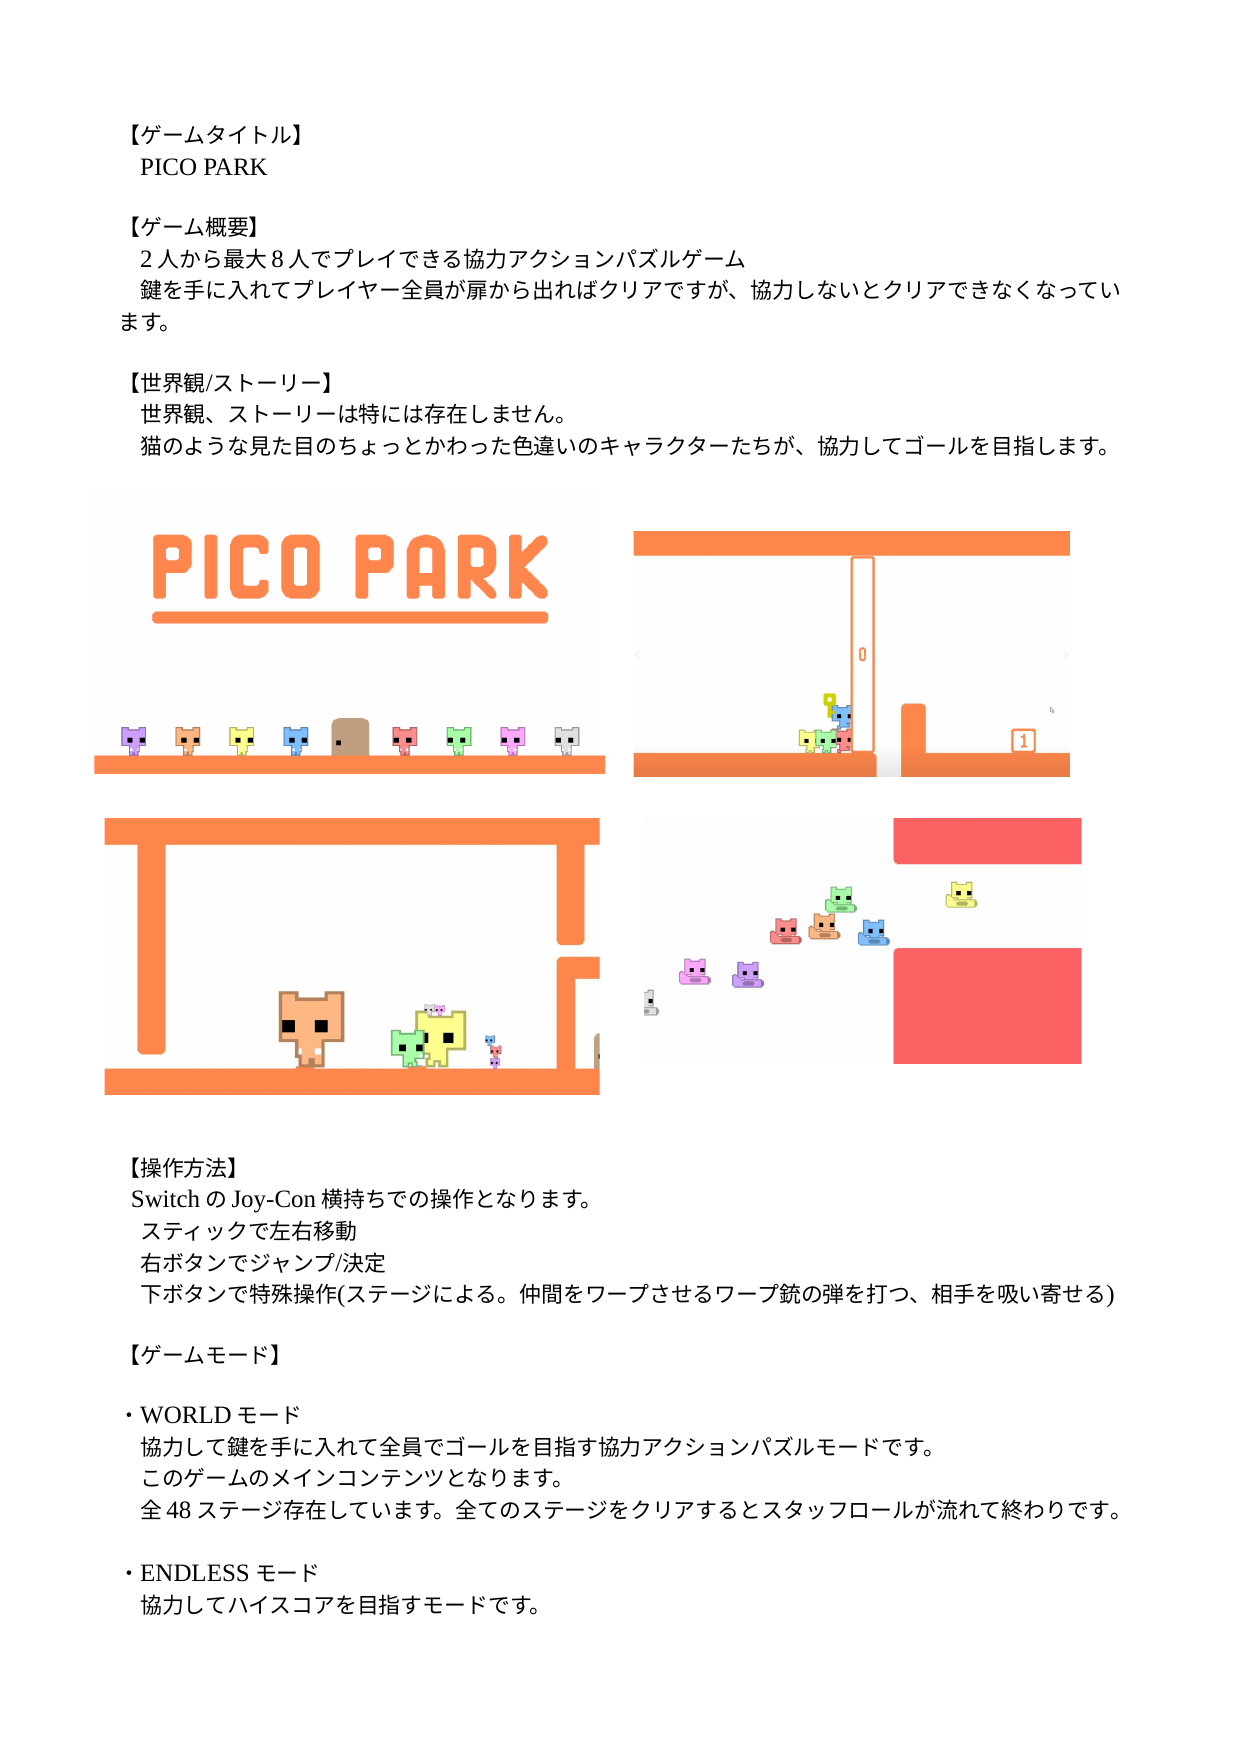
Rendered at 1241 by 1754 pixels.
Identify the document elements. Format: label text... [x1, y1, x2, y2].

text このゲームのメインコンテンツとなります。 [118, 1461, 1122, 1493]
text 【ゲーム概要】 [118, 210, 1122, 242]
text PICO PARK [118, 150, 1122, 181]
text 世界観、ストーリーは特には存在しません。 [118, 397, 1122, 429]
picture [94, 486, 606, 774]
picture [633, 531, 1070, 777]
picture [644, 818, 1082, 1064]
text 【ゲームモード】 [118, 1338, 1122, 1369]
text 右ボタンでジャンプ/決定 [118, 1246, 1122, 1277]
text 2人から最大8人でプレイできる協力アクションパズルゲーム [118, 242, 1122, 273]
text 猫のような見た目のちょっとかわった色違いのキャラクターたちが、協力してゴールを目指します。 [118, 429, 1122, 461]
text 全48ステージ存在しています。全てのステージをクリアするとスタッフロールが流れて終わりです。 [118, 1493, 1122, 1525]
text 【世界観/ストーリー】 [118, 366, 1122, 397]
text スティックで左右移動 [118, 1214, 1122, 1246]
text 協力してハイスコアを目指すモードです。 [118, 1588, 1122, 1620]
text 協力して鍵を手に入れて全員でゴールを目指す協力アクションパズルモードです。 [118, 1430, 1122, 1461]
text 【操作方法】 [118, 1151, 1122, 1182]
text 鍵を手に入れてプレイヤー全員が扉から出ればクリアですが、協力しないとクリアできなくなっています。 [118, 273, 1122, 337]
text 【ゲームタイトル】 [118, 118, 1122, 150]
text ・ENDLESSモード [118, 1556, 1122, 1588]
text 下ボタンで特殊操作(ステージによる。仲間をワープさせるワープ銃の弾を打つ、相手を吸い寄せる) [118, 1277, 1122, 1309]
text SwitchのJoy-Con横持ちでの操作となります。 [118, 1182, 1122, 1214]
picture [104, 818, 600, 1095]
text ・WORLDモード [118, 1398, 1122, 1430]
